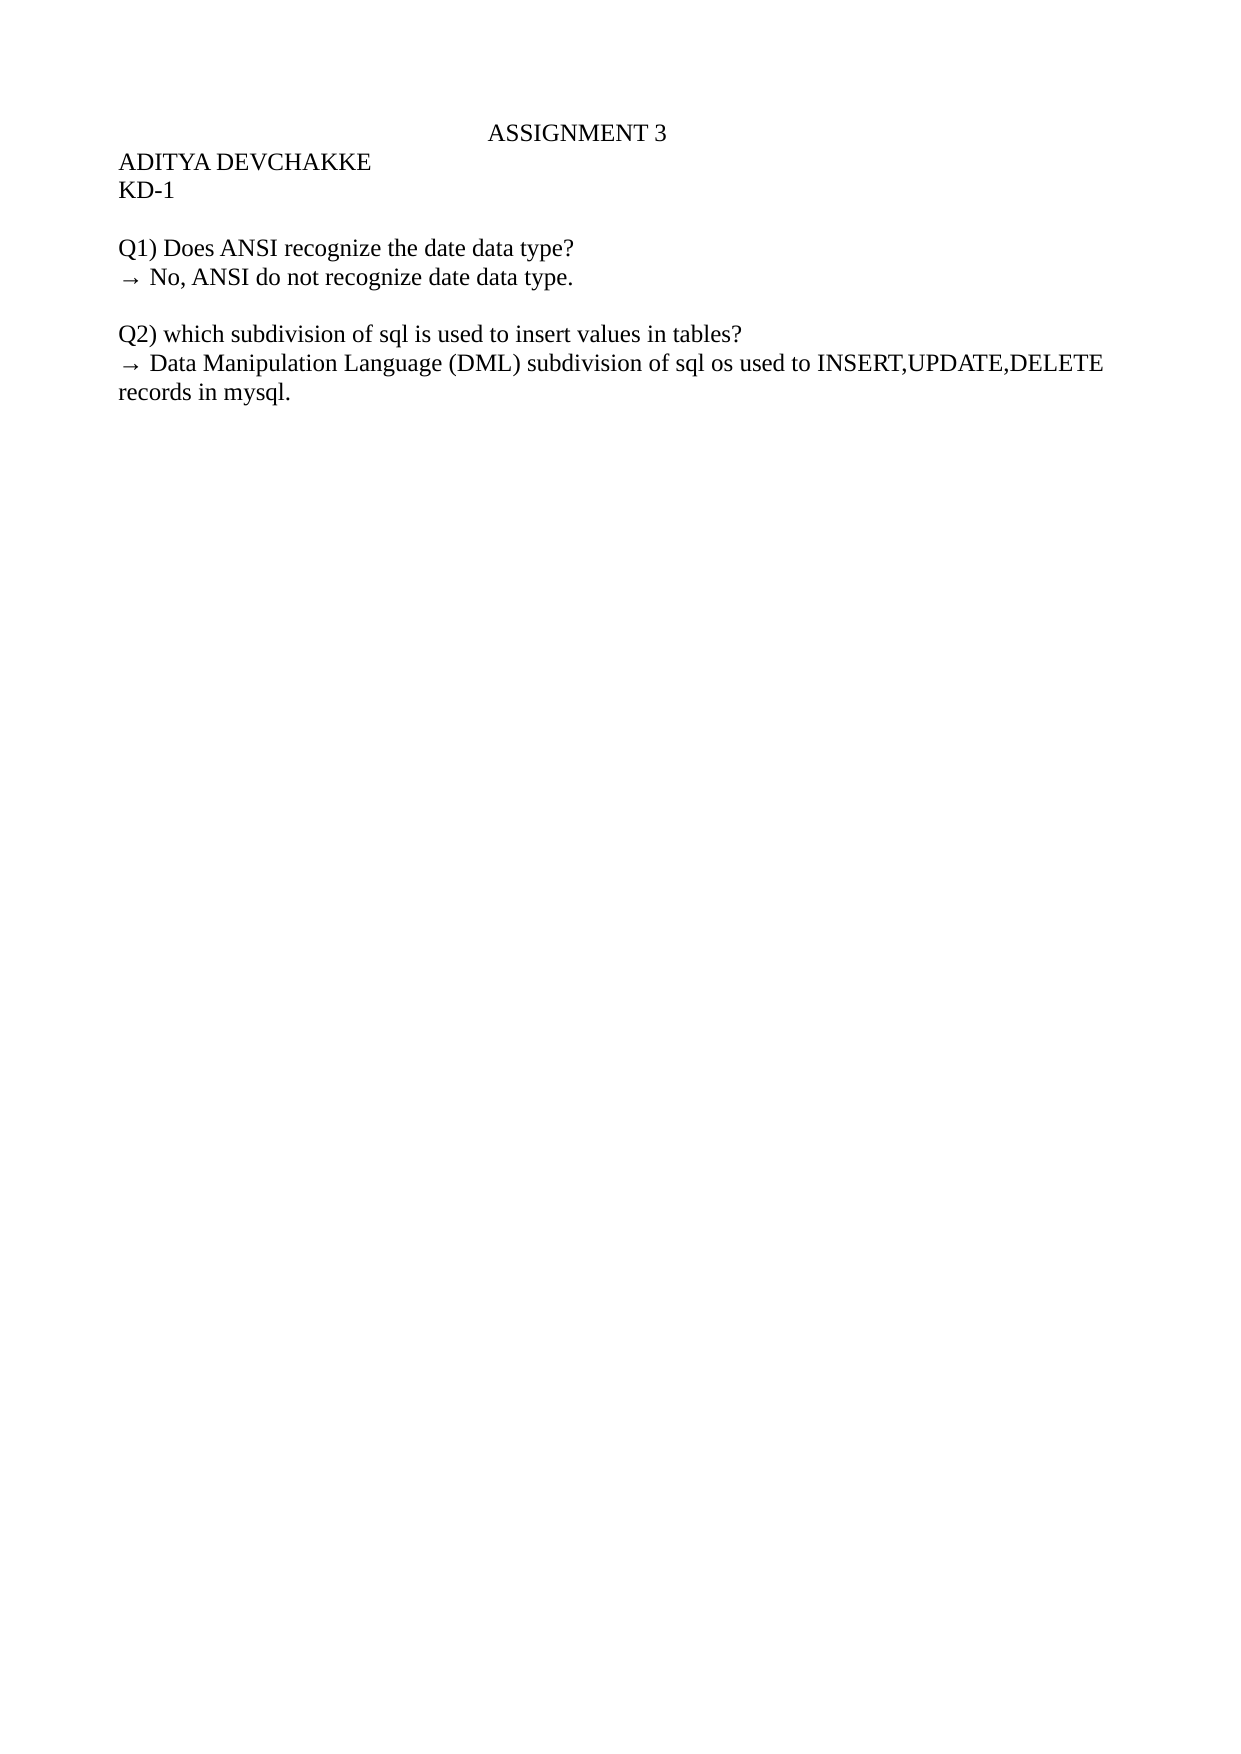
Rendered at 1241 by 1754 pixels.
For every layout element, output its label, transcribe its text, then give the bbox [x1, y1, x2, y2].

text ADITYA DEVCHAKKE [118, 147, 1122, 176]
text KD-1 [118, 176, 1122, 204]
text → No, ANSI do not recognize date data type. [118, 262, 1122, 291]
text → Data Manipulation Language (DML) subdivision of sql os used to INSERT,UPDATE,DELETE [118, 348, 1122, 377]
text ASSIGNMENT 3 [118, 118, 1122, 147]
text Q2) which subdivision of sql is used to insert values in tables? [118, 319, 1122, 348]
text Q1) Does ANSI recognize the date data type? [118, 233, 1122, 262]
text records in mysql. [118, 377, 1122, 406]
